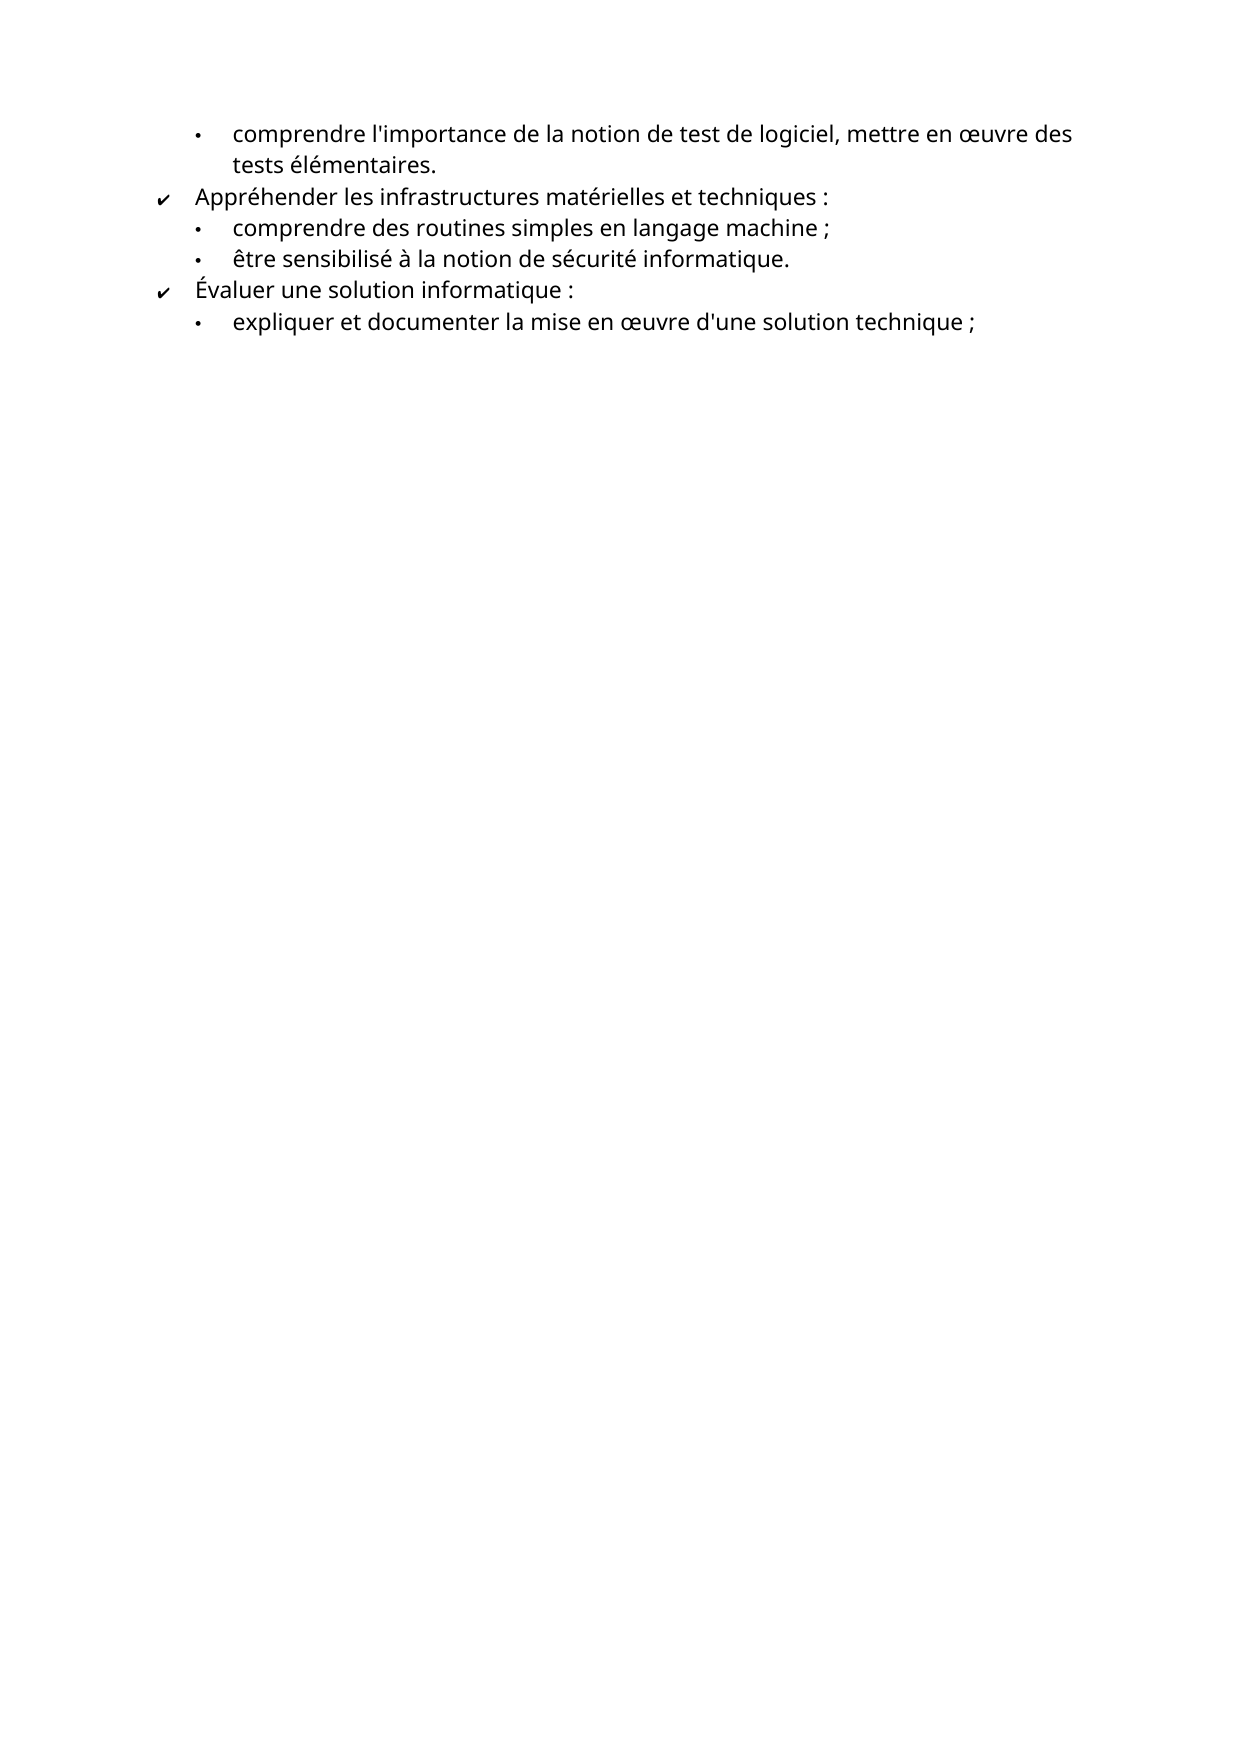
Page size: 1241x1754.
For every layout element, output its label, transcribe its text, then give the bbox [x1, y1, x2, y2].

list Évaluer une solution informatique : [157, 274, 1122, 306]
list être sensibilisé à la notion de sécurité informatique. [195, 243, 1122, 274]
list Appréhender les infrastructures matérielles et techniques : [157, 181, 1122, 212]
list comprendre l'importance de la notion de test de logiciel, mettre en œuvre des tests élémentaires. [195, 118, 1122, 181]
list comprendre des routines simples en langage machine ; [195, 212, 1122, 243]
list expliquer et documenter la mise en œuvre d'une solution technique ; [195, 306, 1122, 337]
